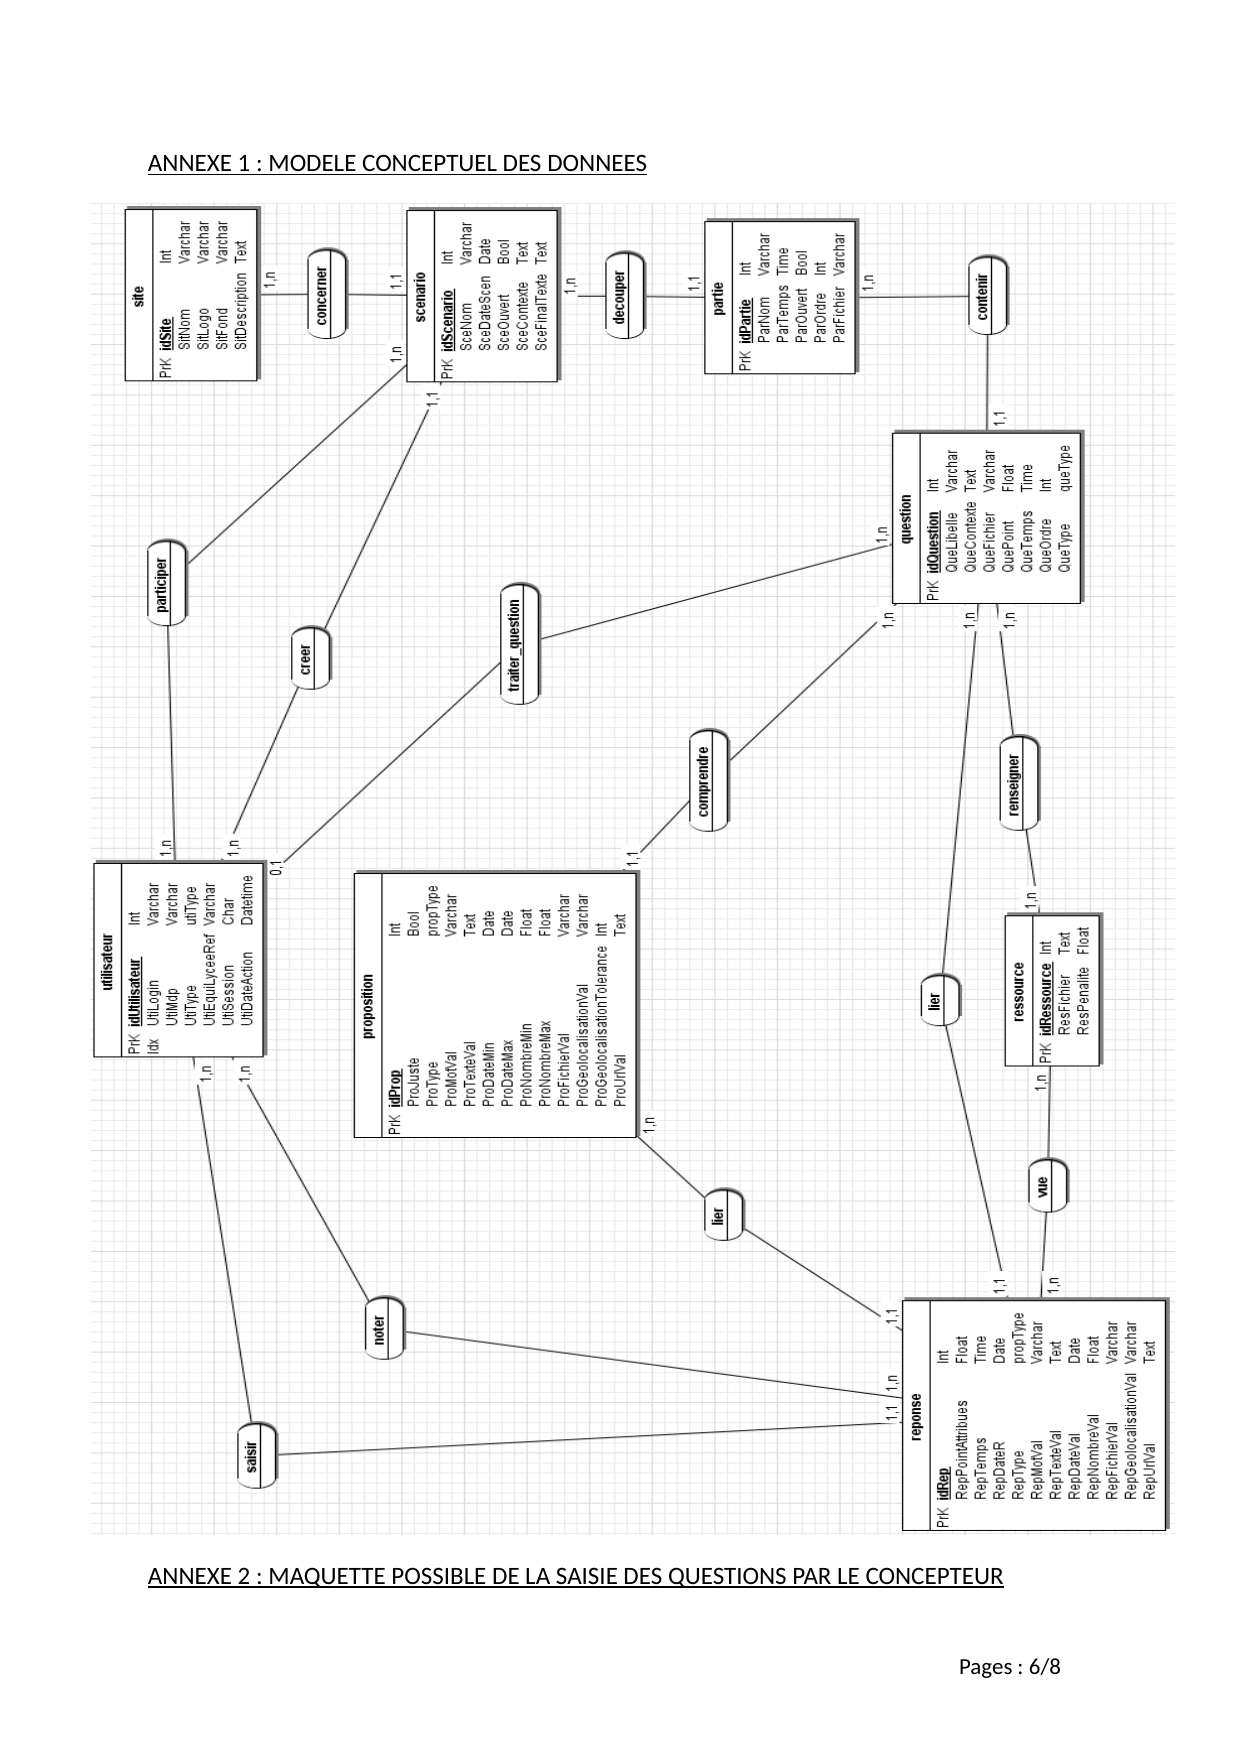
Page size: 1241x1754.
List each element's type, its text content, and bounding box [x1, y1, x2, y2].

picture [91, 203, 1175, 1535]
text ANNEXE 1 : MODELE CONCEPTUEL DES DONNEES [148, 148, 1093, 178]
text ANNEXE 2 : MAQUETTE POSSIBLE DE LA SAISIE DES QUESTIONS PAR LE CONCEPTEUR [148, 1560, 1093, 1591]
